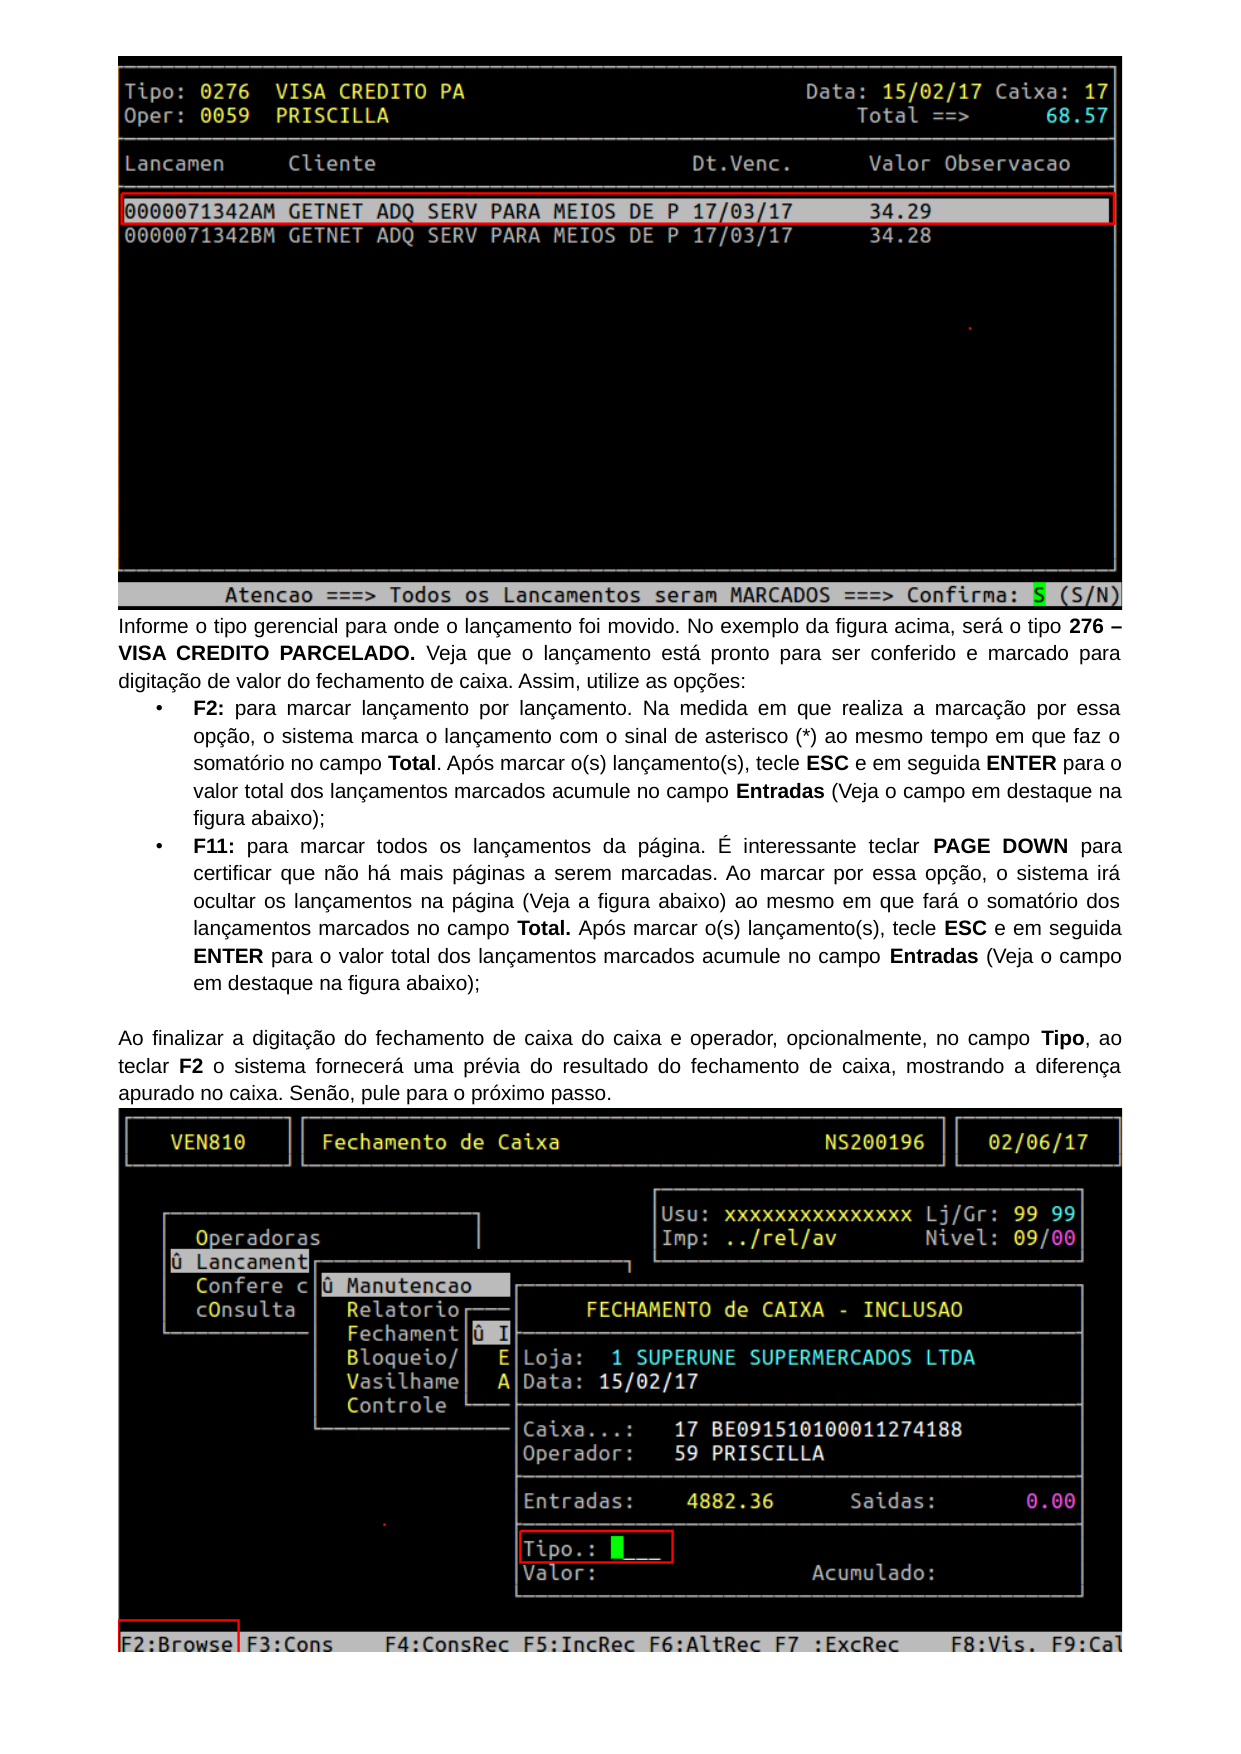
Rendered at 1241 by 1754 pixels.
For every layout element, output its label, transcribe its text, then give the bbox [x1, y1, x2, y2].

text Informe o tipo gerencial para onde o lançamento foi movido. No exemplo da figura acima, será o tipo 276 – VISA CREDITO PARCELADO. Veja que o lançamento está pronto para ser conferido e marcado para digitação de valor do fechamento de caixa. Assim, utilize as opções: [118, 610, 1122, 692]
text Ao finalizar a digitação do fechamento de caixa do caixa e operador, opcionalmente, no campo Tipo, ao teclar F2 o sistema fornecerá uma prévia do resultado do fechamento de caixa, mostrando a diferença apurado no caixa. Senão, pule para o próximo passo. [118, 1026, 1122, 1105]
picture [118, 56, 1123, 610]
list F11: para marcar todos os lançamentos da página. É interessante teclar PAGE DOWN para certificar que não há mais páginas a serem marcadas. Ao marcar por essa opção, o sistema irá ocultar os lançamentos na página (Veja a figura abaixo) ao mesmo em que fará o somatório dos lançamentos marcados no campo Total. Após marcar o(s) lançamento(s), tecle ESC e em seguida ENTER para o valor total dos lançamentos marcados acumule no campo Entradas (Veja o campo em destaque na figura abaixo); [156, 833, 1122, 995]
picture [118, 1108, 1123, 1652]
list F2: para marcar lançamento por lançamento. Na medida em que realiza a marcação por essa opção, o sistema marca o lançamento com o sinal de asterisco (*) ao mesmo tempo em que faz o somatório no campo Total. Após marcar o(s) lançamento(s), tecle ESC e em seguida ENTER para o valor total dos lançamentos marcados acumule no campo Entradas (Veja o campo em destaque na figura abaixo); [156, 696, 1122, 830]
